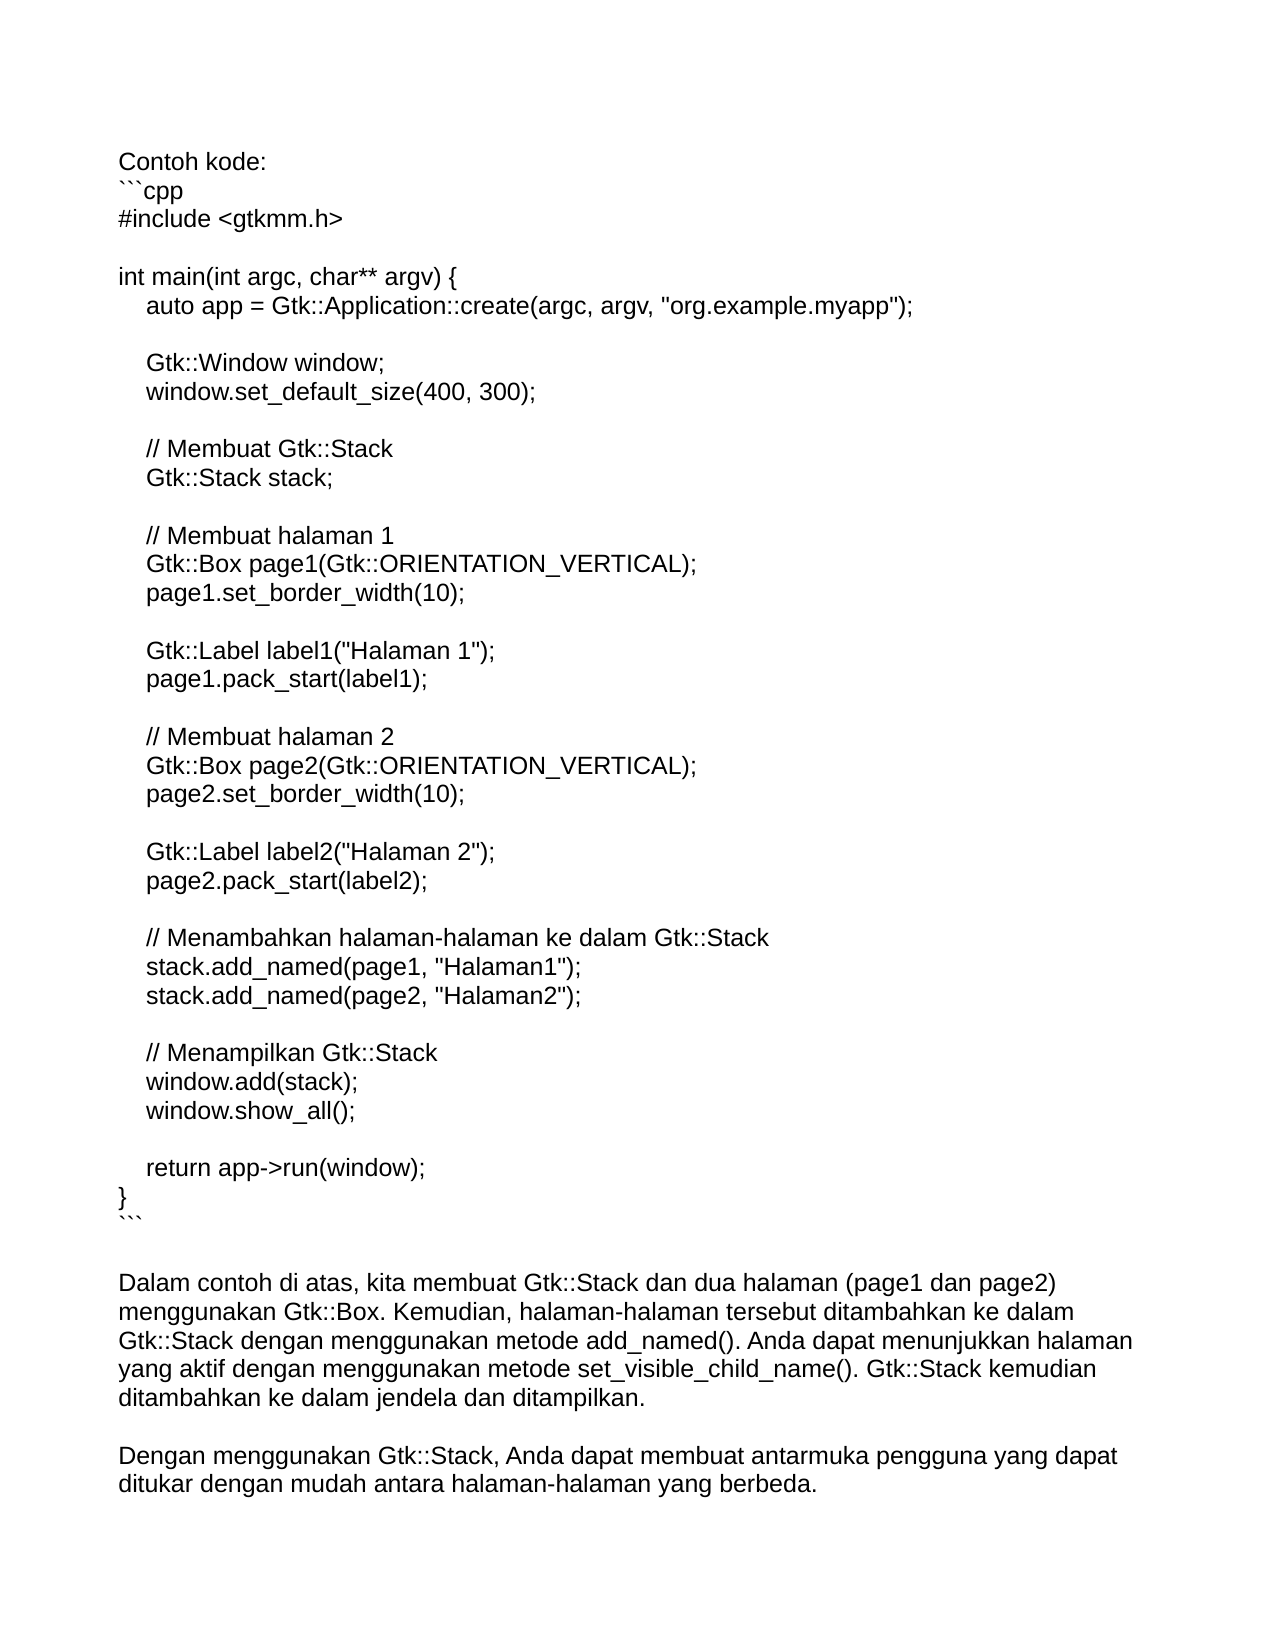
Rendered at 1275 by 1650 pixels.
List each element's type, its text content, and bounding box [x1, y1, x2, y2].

text auto app = Gtk::Application::create(argc, argv, "org.example.myapp"); [118, 291, 1157, 319]
text Gtk::Box page2(Gtk::ORIENTATION_VERTICAL); [118, 751, 1157, 779]
text window.set_default_size(400, 300); [118, 377, 1157, 406]
text Contoh kode: [118, 147, 1157, 176]
text // Membuat halaman 1 [118, 521, 1157, 549]
text stack.add_named(page1, "Halaman1"); [118, 952, 1157, 981]
text Dengan menggunakan Gtk::Stack, Anda dapat membuat antarmuka pengguna yang dapat ditukar dengan mudah antara halaman-halaman yang berbeda. [118, 1441, 1157, 1498]
text Gtk::Stack stack; [118, 463, 1157, 492]
text return app->run(window); [118, 1153, 1157, 1182]
text // Menampilkan Gtk::Stack [118, 1038, 1157, 1067]
text stack.add_named(page2, "Halaman2"); [118, 981, 1157, 1009]
text Gtk::Window window; [118, 348, 1157, 377]
text Dalam contoh di atas, kita membuat Gtk::Stack dan dua halaman (page1 dan page2) menggunakan Gtk::Box. Kemudian, halaman-halaman tersebut ditambahkan ke dalam Gtk::Stack dengan menggunakan metode add_named(). Anda dapat menunjukkan halaman yang aktif dengan menggunakan metode set_visible_child_name(). Gtk::Stack kemudian ditambahkan ke dalam jendela dan ditampilkan. [118, 1268, 1157, 1412]
text page2.pack_start(label2); [118, 866, 1157, 894]
text window.show_all(); [118, 1096, 1157, 1124]
text page1.set_border_width(10); [118, 578, 1157, 607]
text page2.set_border_width(10); [118, 779, 1157, 808]
text ``` [118, 1211, 1157, 1239]
text Gtk::Label label1("Halaman 1"); [118, 636, 1157, 664]
text int main(int argc, char** argv) { [118, 262, 1157, 291]
text page1.pack_start(label1); [118, 664, 1157, 693]
text ```cpp [118, 176, 1157, 204]
text Gtk::Label label2("Halaman 2"); [118, 837, 1157, 866]
text } [118, 1182, 1157, 1211]
text // Membuat Gtk::Stack [118, 434, 1157, 463]
text window.add(stack); [118, 1067, 1157, 1096]
text // Menambahkan halaman-halaman ke dalam Gtk::Stack [118, 923, 1157, 952]
text // Membuat halaman 2 [118, 722, 1157, 751]
text #include <gtkmm.h> [118, 204, 1157, 233]
text Gtk::Box page1(Gtk::ORIENTATION_VERTICAL); [118, 549, 1157, 578]
